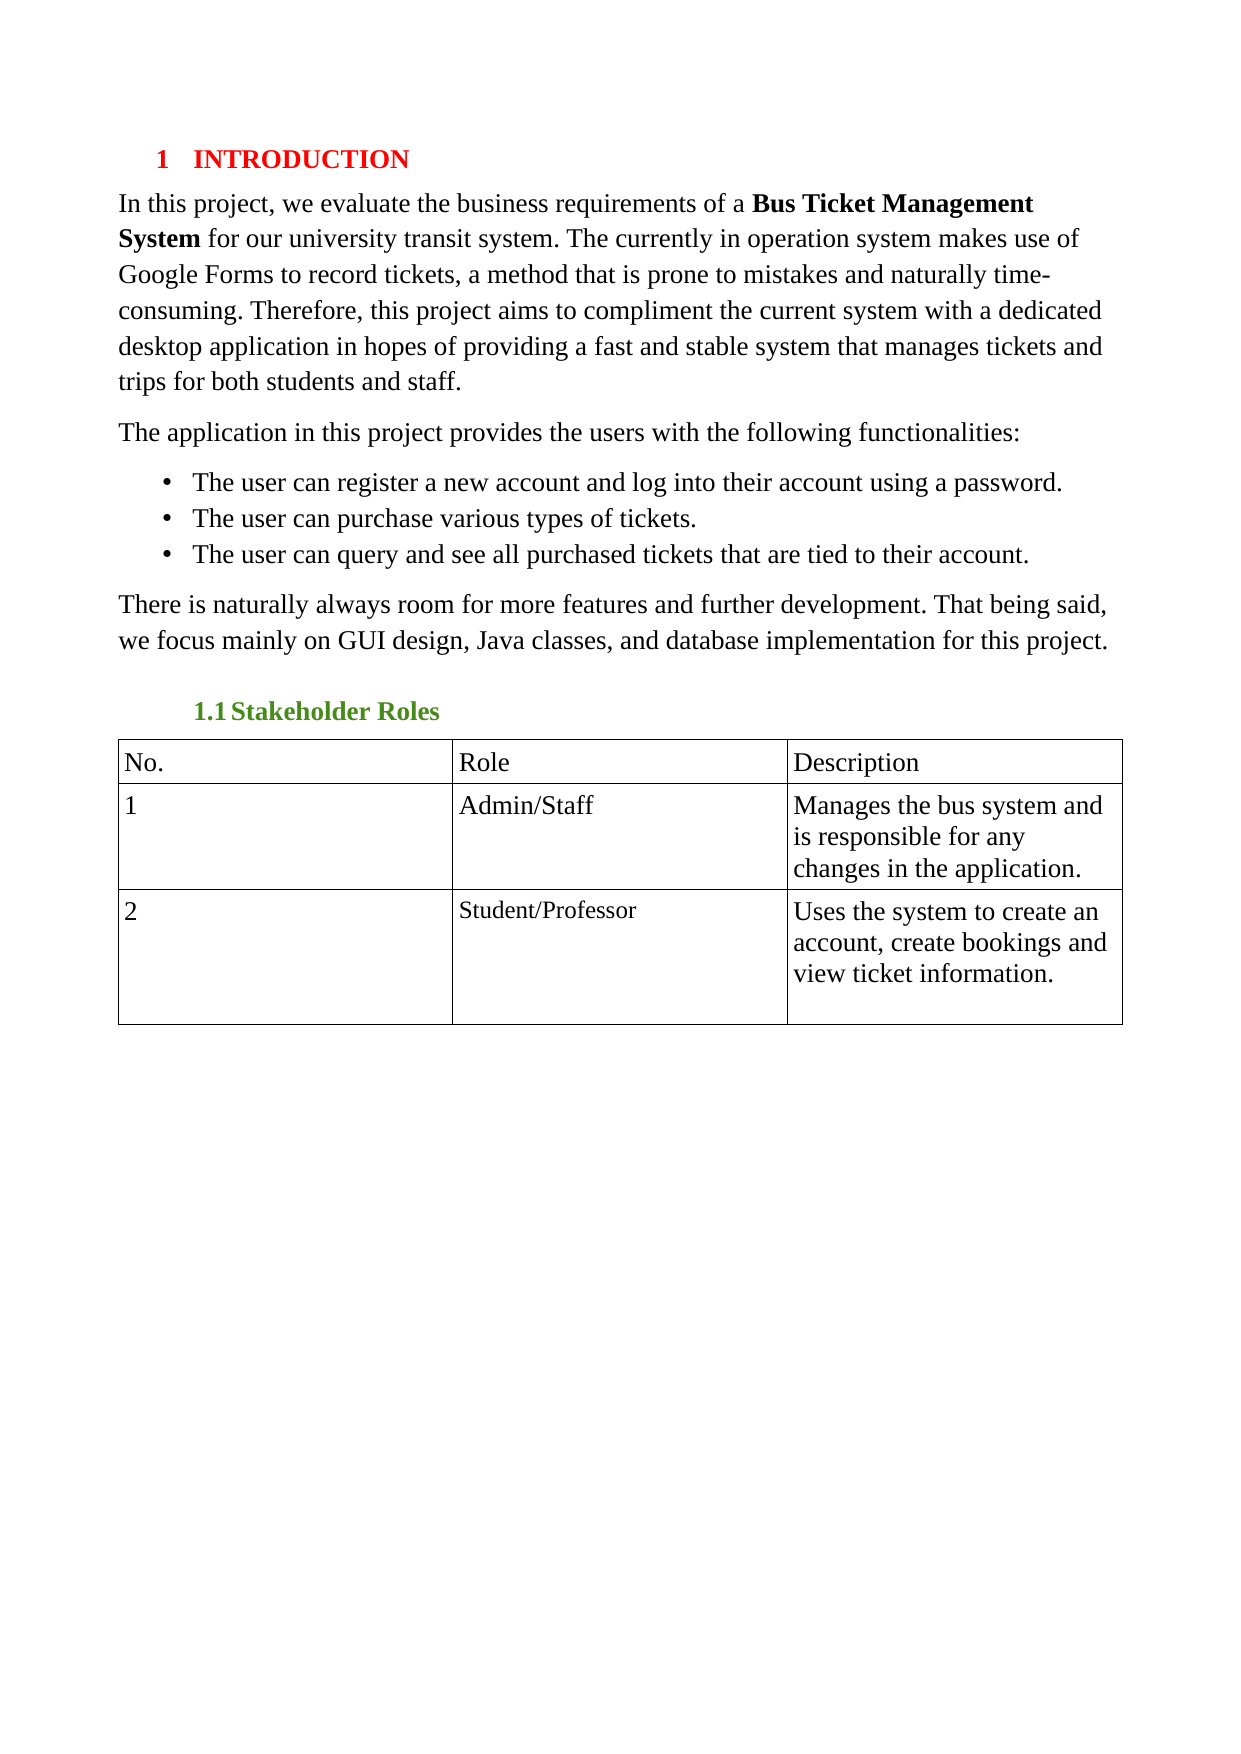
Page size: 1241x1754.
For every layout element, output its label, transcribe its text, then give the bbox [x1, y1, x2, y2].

table_header No. [119, 740, 452, 783]
text The application in this project provides the users with the following functionalities: [118, 416, 1122, 447]
table_cell 1 [119, 784, 452, 888]
subtitle INTRODUCTION [156, 143, 1122, 174]
text In this project, we evaluate the business requirements of a Bus Ticket Management System for our university transit system. The currently in operation system makes use of Google Forms to record tickets, a method that is prone to mistakes and naturally time-consuming. Therefore, this project aims to compliment the current system with a dedicated desktop application in hopes of providing a fast and stable system that manages tickets and trips for both students and staff. [118, 187, 1122, 397]
list The user can purchase various types of tickets. [162, 502, 1122, 533]
table_cell 2 [119, 890, 452, 1024]
table_cell Uses the system to create an account, create bookings and view ticket information. [788, 890, 1122, 1024]
table_header Role [453, 740, 787, 783]
text There is naturally always room for more features and further development. That being said, we focus mainly on GUI design, Java classes, and database implementation for this project. [118, 588, 1122, 655]
table_header Description [788, 740, 1122, 783]
subtitle Stakeholder Roles [193, 695, 1122, 726]
list The user can query and see all purchased tickets that are tied to their account. [162, 538, 1122, 569]
list The user can register a new account and log into their account using a password. [162, 466, 1122, 497]
table_cell Manages the bus system and is responsible for any changes in the application. [788, 784, 1122, 888]
table_cell Admin/Staff [453, 784, 787, 888]
table_cell Student/Professor [453, 890, 787, 1024]
